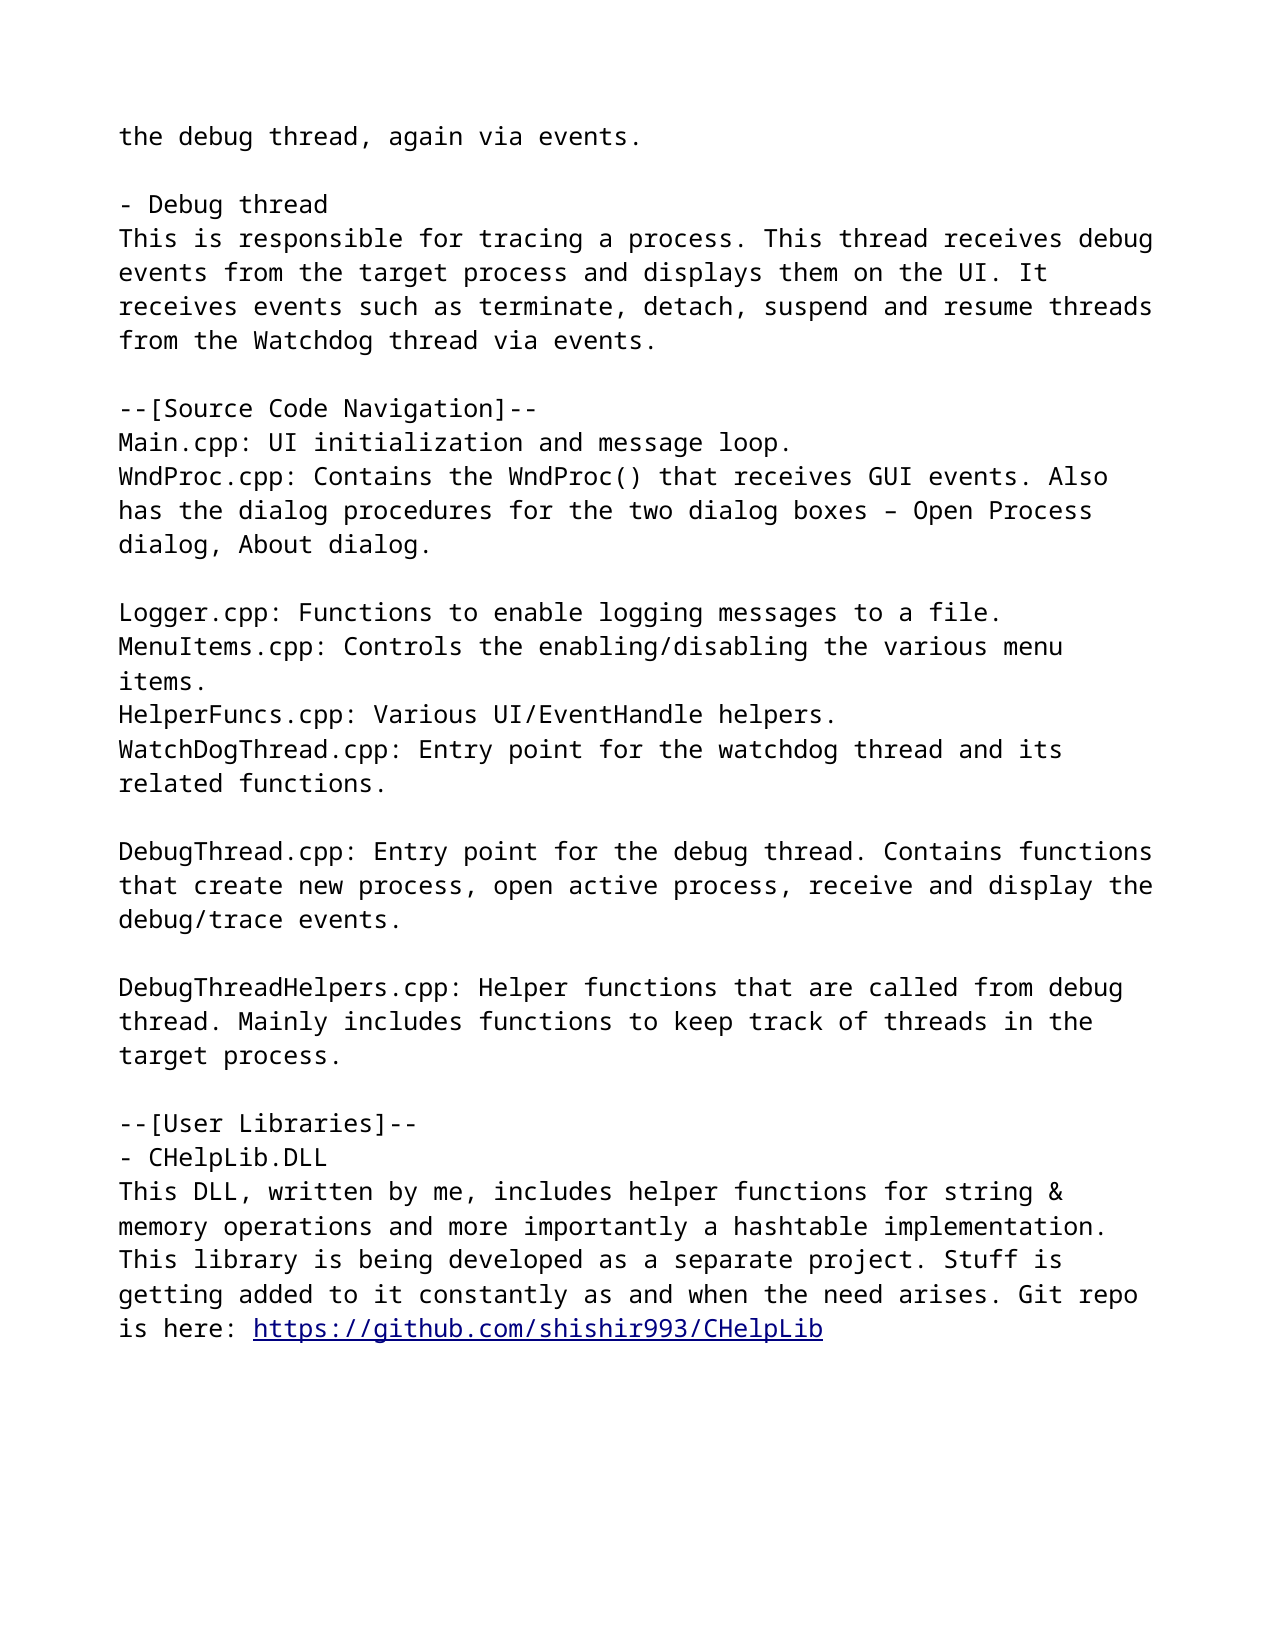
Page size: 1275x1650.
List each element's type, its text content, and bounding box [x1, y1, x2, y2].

text This DLL, written by me, includes helper functions for string & memory operations and more importantly a hashtable implementation. This library is being developed as a separate project. Stuff is getting added to it constantly as and when the need arises. Git repo is here: https://github.com/shishir993/CHelpLib [118, 1174, 1157, 1344]
text HelperFuncs.cpp: Various UI/EventHandle helpers. [118, 697, 1157, 731]
text DebugThread.cpp: Entry point for the debug thread. Contains functions that create new process, open active process, receive and display the debug/trace events. [118, 833, 1157, 936]
text Main.cpp: UI initialization and message loop. [118, 425, 1157, 459]
text Logger.cpp: Functions to enable logging messages to a file. [118, 595, 1157, 629]
text --[Source Code Navigation]-- [118, 391, 1157, 425]
text the debug thread, again via events. [118, 118, 1157, 152]
text This is responsible for tracing a process. This thread receives debug events from the target process and displays them on the UI. It receives events such as terminate, detach, suspend and resume threads from the Watchdog thread via events. [118, 220, 1157, 357]
text WatchDogThread.cpp: Entry point for the watchdog thread and its related functions. [118, 731, 1157, 799]
text DebugThreadHelpers.cpp: Helper functions that are called from debug thread. Mainly includes functions to keep track of threads in the target process. [118, 970, 1157, 1072]
text MenuItems.cpp: Controls the enabling/disabling the various menu items. [118, 629, 1157, 697]
text - CHelpLib.DLL [118, 1140, 1157, 1174]
text WndProc.cpp: Contains the WndProc() that receives GUI events. Also has the dialog procedures for the two dialog boxes – Open Process dialog, About dialog. [118, 459, 1157, 561]
text --[User Libraries]-- [118, 1106, 1157, 1140]
text - Debug thread [118, 186, 1157, 220]
